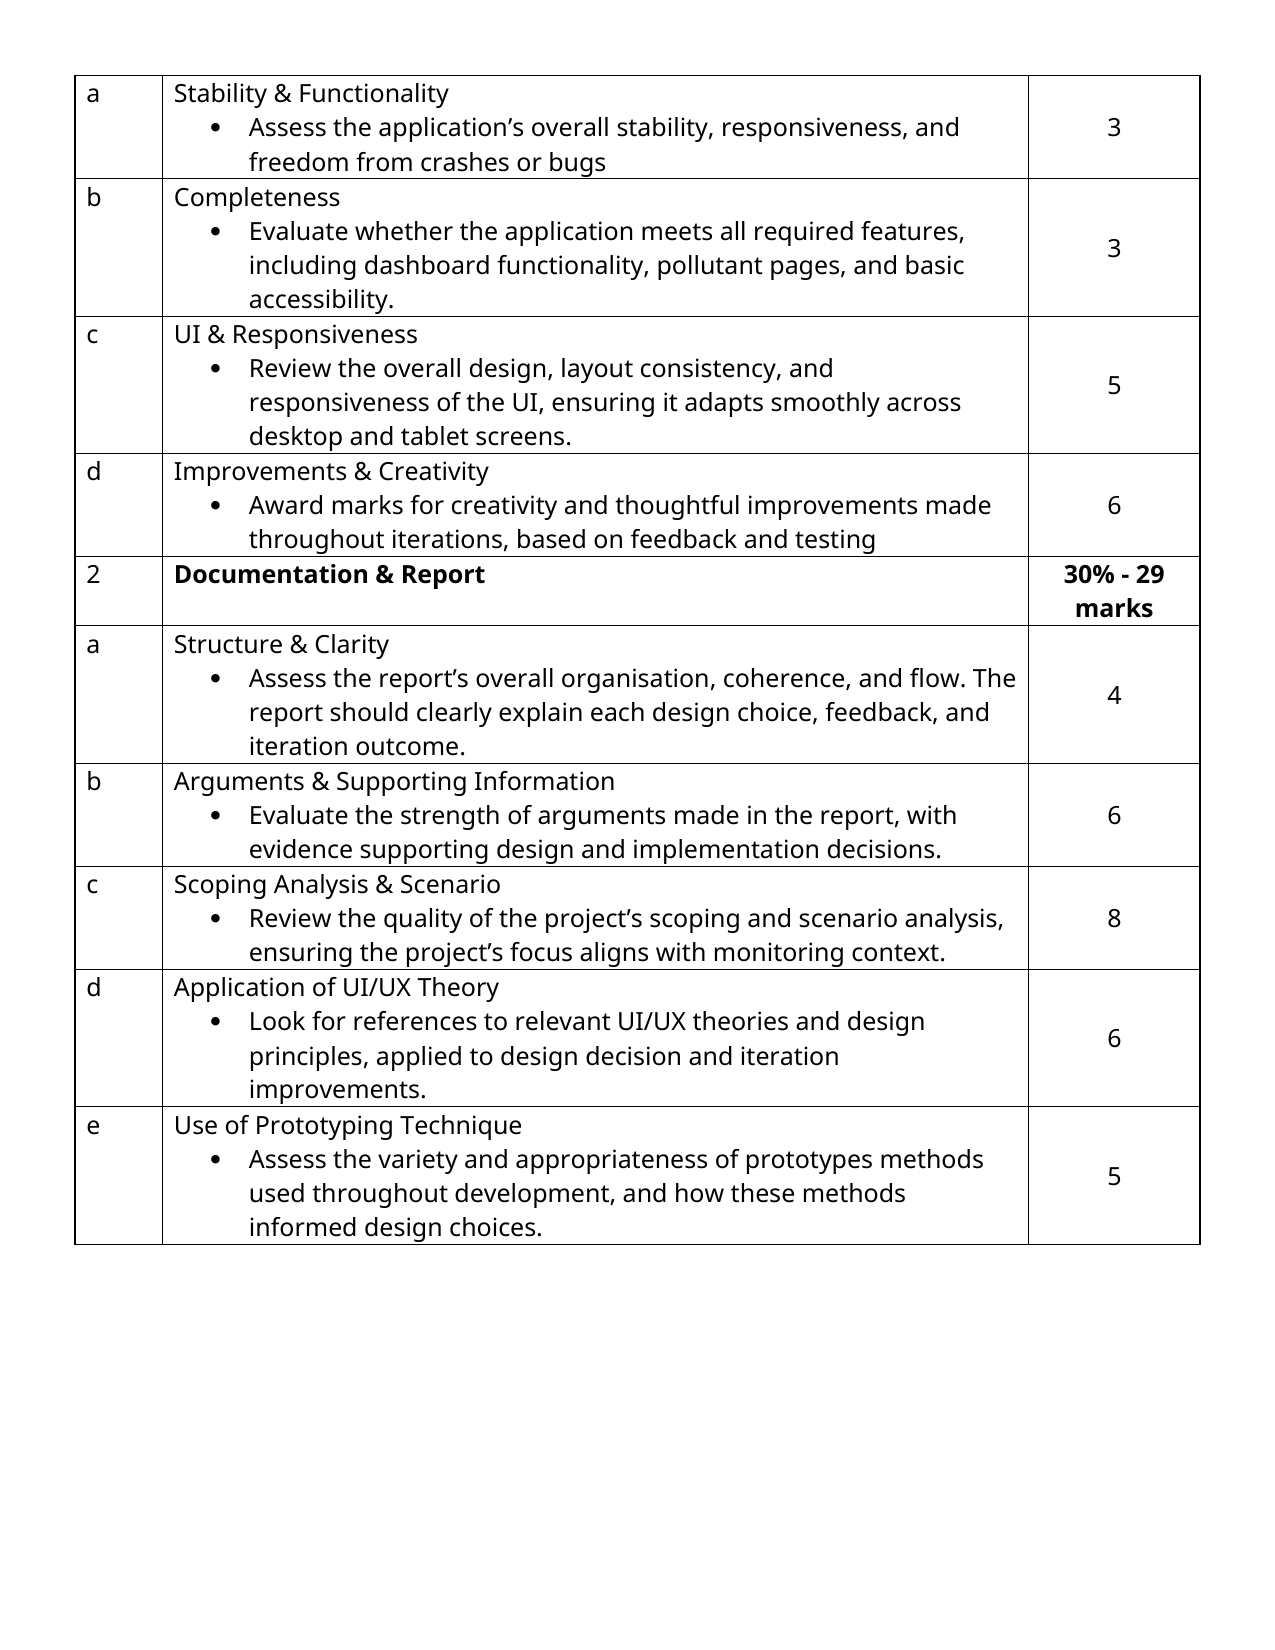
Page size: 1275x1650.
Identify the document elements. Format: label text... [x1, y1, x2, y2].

table_cell c [76, 317, 162, 453]
table_cell d [76, 454, 162, 556]
table_cell a [76, 626, 162, 762]
table_cell Use of Prototyping Technique Assess the variety and appropriateness of prototypes methods used throughout development, and how these methods informed design choices. [163, 1107, 1028, 1243]
table_cell 3 [1029, 76, 1199, 178]
table_cell c [76, 867, 162, 969]
table_cell Structure & Clarity Assess the report’s overall organisation, coherence, and flow. The report should clearly explain each design choice, feedback, and iteration outcome. [163, 626, 1028, 762]
table_cell 6 [1029, 764, 1199, 866]
table_cell 3 [1029, 179, 1199, 316]
table_cell b [76, 764, 162, 866]
table_cell 2 [76, 557, 162, 625]
table_cell Arguments & Supporting Information Evaluate the strength of arguments made in the report, with evidence supporting design and implementation decisions. [163, 764, 1028, 866]
table_cell Documentation & Report [163, 557, 1028, 625]
table_cell Completeness Evaluate whether the application meets all required features, including dashboard functionality, pollutant pages, and basic accessibility. [163, 179, 1028, 316]
table_cell 6 [1029, 970, 1199, 1106]
table_cell d [76, 970, 162, 1106]
table_cell b [76, 179, 162, 316]
table_cell Improvements & Creativity Award marks for creativity and thoughtful improvements made throughout iterations, based on feedback and testing [163, 454, 1028, 556]
table_cell e [76, 1107, 162, 1243]
table_cell 30% - 29 marks [1029, 557, 1199, 625]
table_cell UI & Responsiveness Review the overall design, layout consistency, and responsiveness of the UI, ensuring it adapts smoothly across desktop and tablet screens. [163, 317, 1028, 453]
table_cell Application of UI/UX Theory Look for references to relevant UI/UX theories and design principles, applied to design decision and iteration improvements. [163, 970, 1028, 1106]
table_cell a [76, 76, 162, 178]
table_cell 6 [1029, 454, 1199, 556]
table_cell 5 [1029, 317, 1199, 453]
table_cell 8 [1029, 867, 1199, 969]
table_cell Stability & Functionality Assess the application’s overall stability, responsiveness, and freedom from crashes or bugs [163, 76, 1028, 178]
table_cell 4 [1029, 626, 1199, 762]
table_cell Scoping Analysis & Scenario Review the quality of the project’s scoping and scenario analysis, ensuring the project’s focus aligns with monitoring context. [163, 867, 1028, 969]
table_cell 5 [1029, 1107, 1199, 1243]
